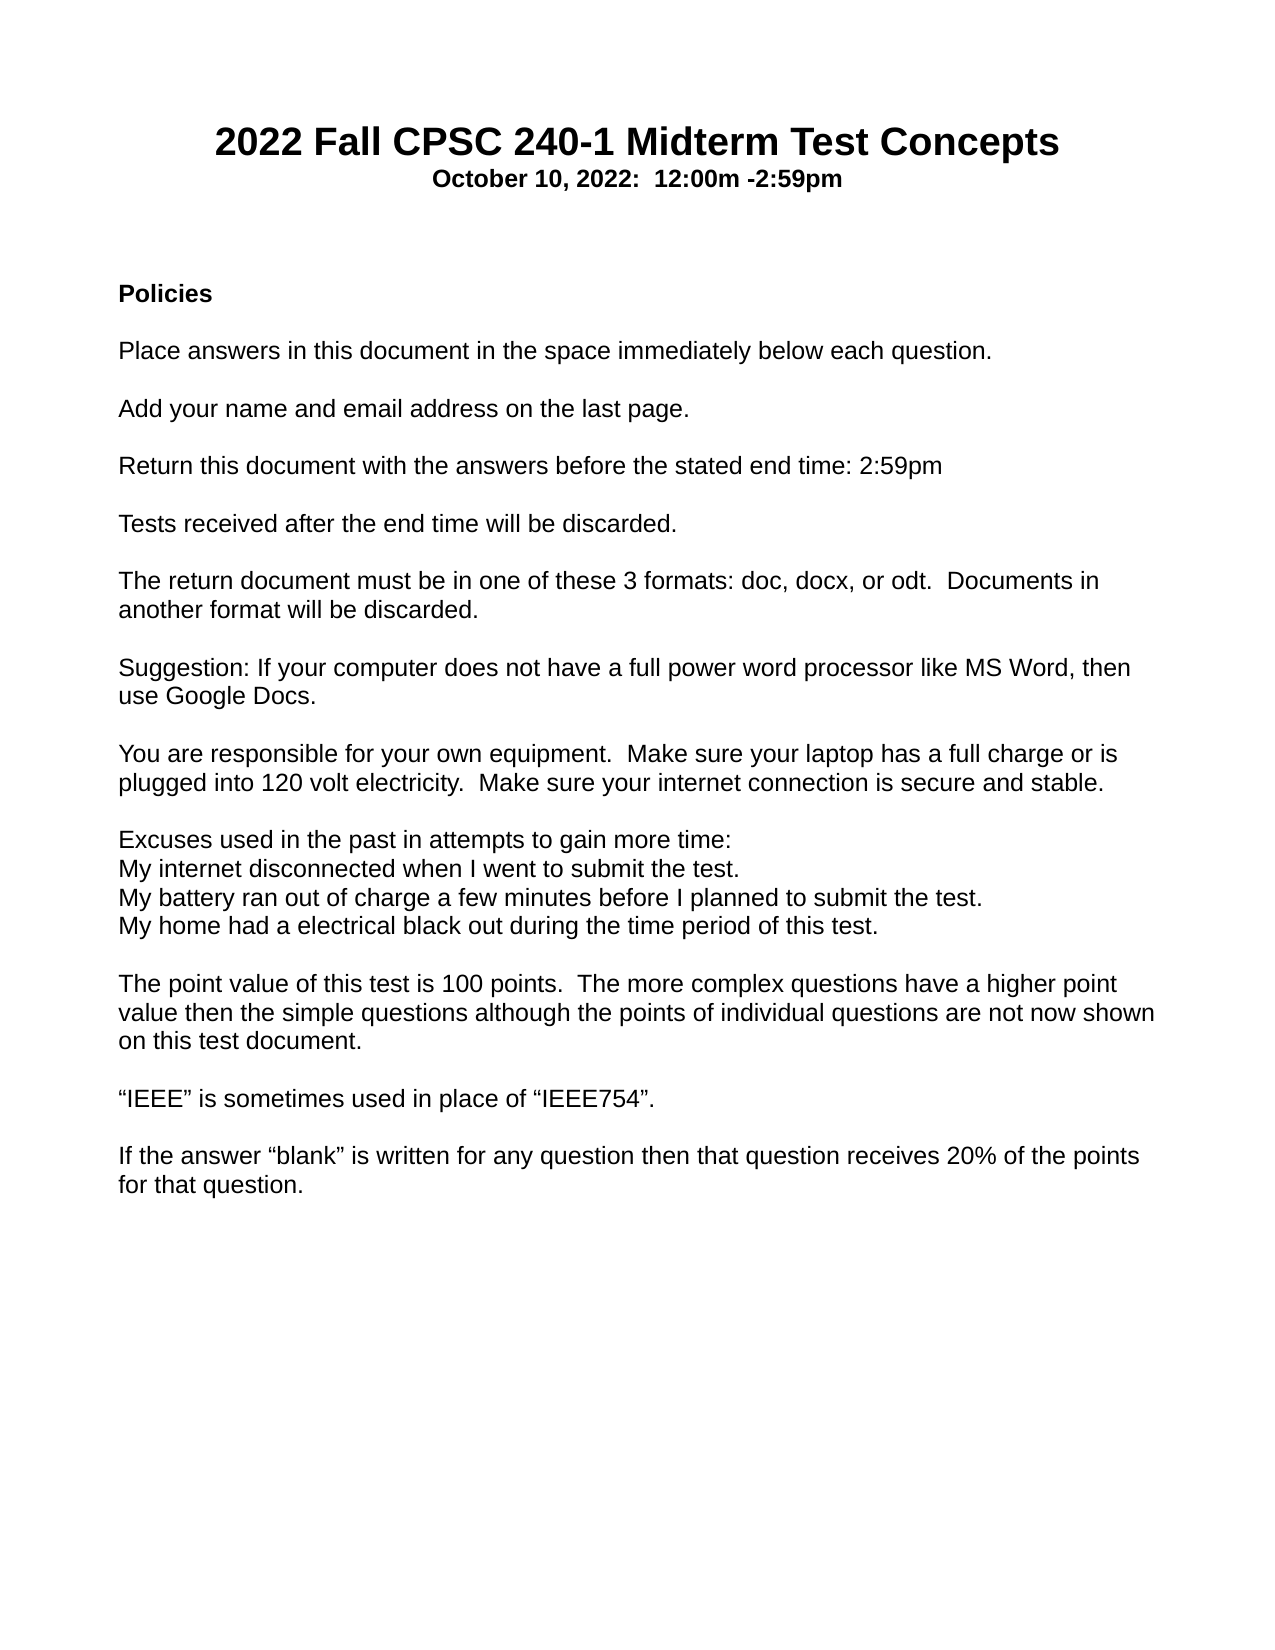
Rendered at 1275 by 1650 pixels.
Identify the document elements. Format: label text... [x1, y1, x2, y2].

text Tests received after the end time will be discarded. [118, 509, 1157, 537]
text Place answers in this document in the space immediately below each question. [118, 336, 1157, 365]
text Suggestion: If your computer does not have a full power word processor like MS Word, then use Google Docs. [118, 652, 1157, 710]
text If the answer “blank” is written for any question then that question receives 20% of the points for that question. [118, 1141, 1157, 1199]
text Return this document with the answers before the stated end time: 2:59pm [118, 451, 1157, 480]
text “IEEE” is sometimes used in place of “IEEE754”. [118, 1084, 1157, 1112]
text Add your name and email address on the last page. [118, 394, 1157, 422]
text The return document must be in one of these 3 formats: doc, docx, or odt. Documents in another format will be discarded. [118, 566, 1157, 624]
text My battery ran out of charge a few minutes before I planned to submit the test. [118, 882, 1157, 911]
text My internet disconnected when I went to submit the test. [118, 854, 1157, 882]
text Excuses used in the past in attempts to gain more time: [118, 825, 1157, 854]
text My home had a electrical black out during the time period of this test. [118, 911, 1157, 940]
text Policies [118, 279, 1157, 307]
text The point value of this test is 100 points. The more complex questions have a higher point value then the simple questions although the points of individual questions are not now shown on this test document. [118, 969, 1157, 1055]
text 2022 Fall CPSC 240-1 Midterm Test Concepts [118, 118, 1157, 164]
text You are responsible for your own equipment. Make sure your laptop has a full charge or is plugged into 120 volt electricity. Make sure your internet connection is secure and stable. [118, 739, 1157, 796]
text October 10, 2022: 12:00m -2:59pm [118, 164, 1157, 192]
